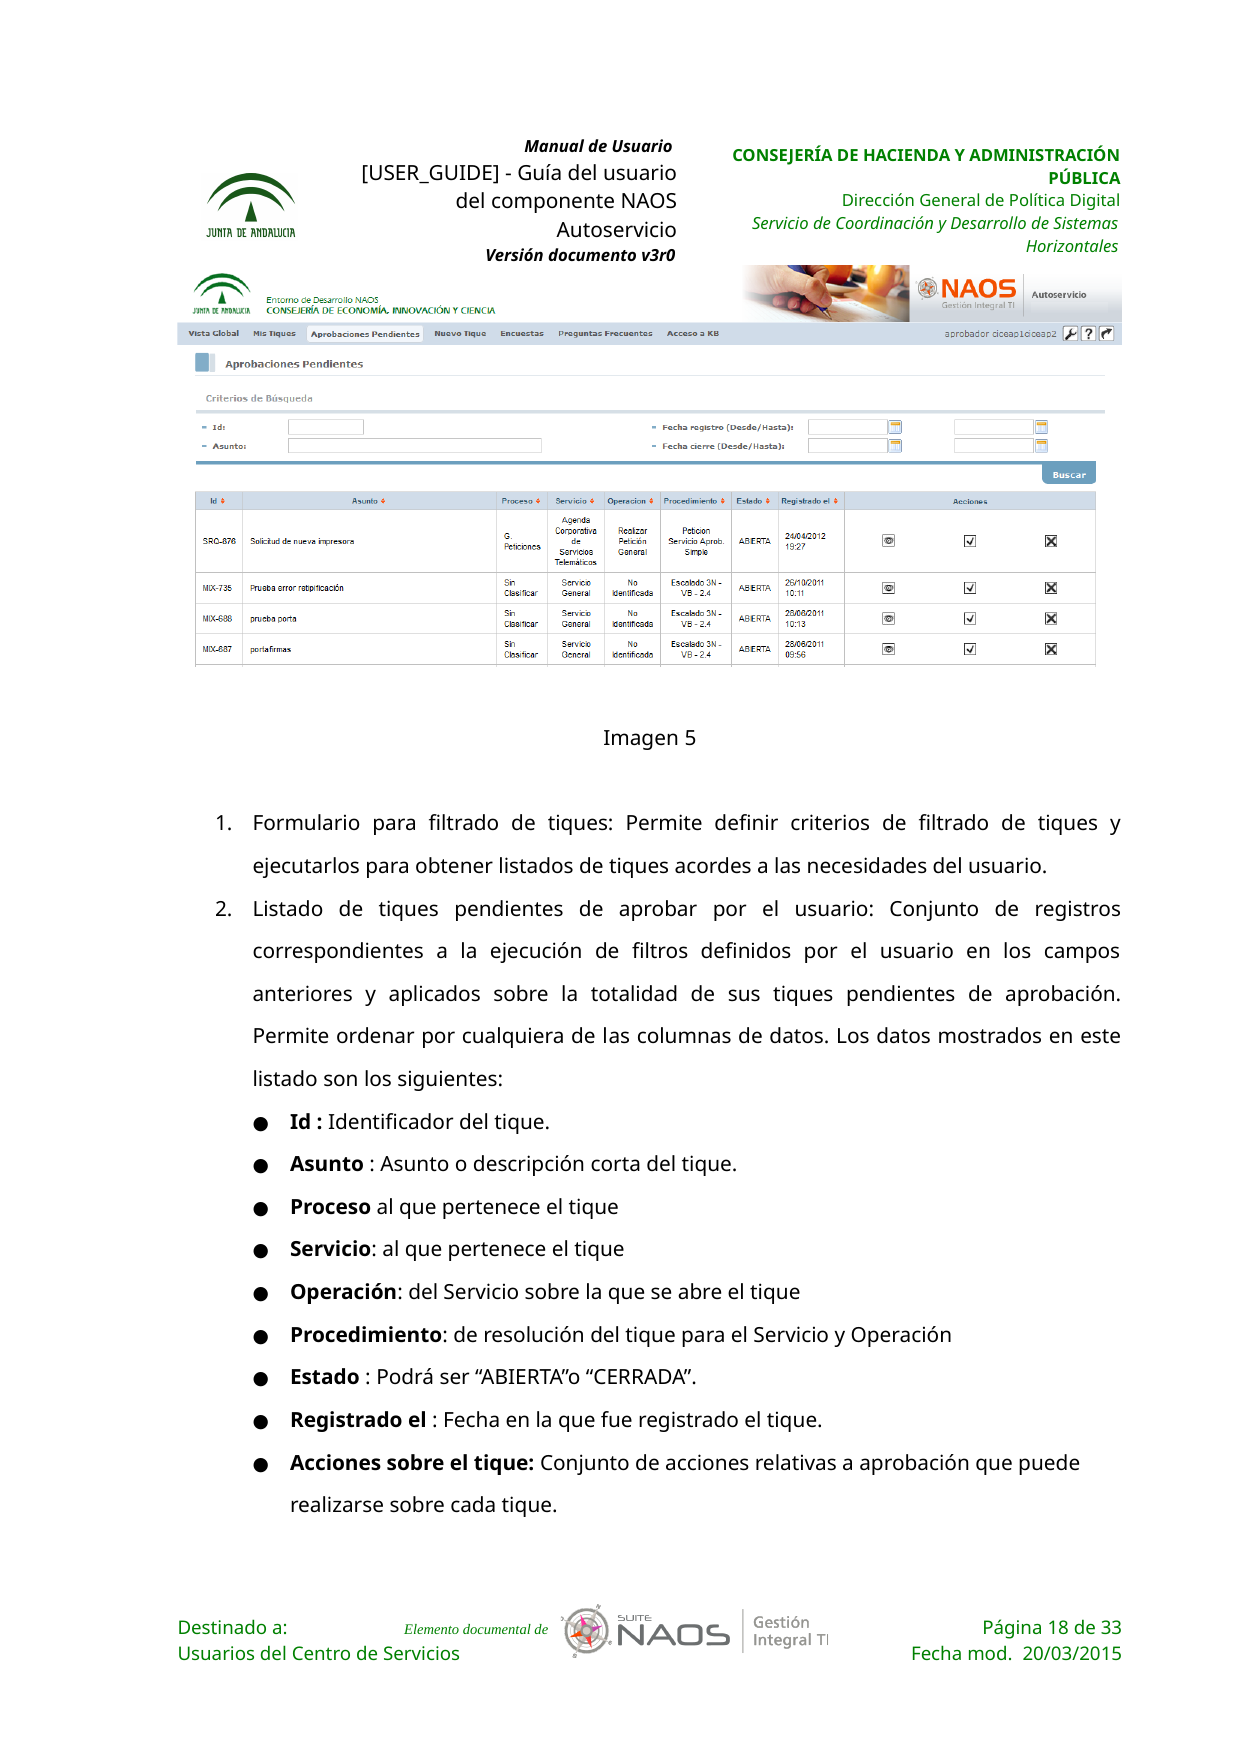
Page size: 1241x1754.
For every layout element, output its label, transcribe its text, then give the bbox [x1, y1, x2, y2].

list Registrado el : Fecha en la que fue registrado el tique. [252, 1405, 1122, 1433]
picture [177, 265, 1122, 667]
list Asunto : Asunto o descripción corta del tique. [252, 1149, 1122, 1178]
picture [560, 1604, 829, 1658]
list Servicio: al que pertenece el tique [252, 1234, 1122, 1263]
list Operación: del Servicio sobre la que se abre el tique [252, 1277, 1122, 1306]
list Id : Identificador del tique. [252, 1107, 1122, 1135]
list Acciones sobre el tique: Conjunto de acciones relativas a aprobación que puede realizarse sobre cada tique. [252, 1448, 1122, 1519]
list Procedimiento: de resolución del tique para el Servicio y Operación [252, 1320, 1122, 1348]
list Formulario para filtrado de tiques: Permite definir criterios de filtrado de tiques y ejecutarlos para obtener listados de tiques acordes a las necesidades del usuario. [215, 808, 1122, 879]
list Listado de tiques pendientes de aprobar por el usuario: Conjunto de registros correspondientes a la ejecución de filtros definidos por el usuario en los campos anteriores y aplicados sobre la totalidad de sus tiques pendientes de aprobación. Permite ordenar por cualquiera de las columnas de datos. Los datos mostrados en este listado son los siguientes: [215, 894, 1122, 1093]
text Imagen 5 [177, 723, 1122, 752]
list Proceso al que pertenece el tique [252, 1192, 1122, 1220]
list Estado : Podrá ser “ABIERTA”o “CERRADA”. [252, 1362, 1122, 1391]
picture [201, 173, 298, 241]
